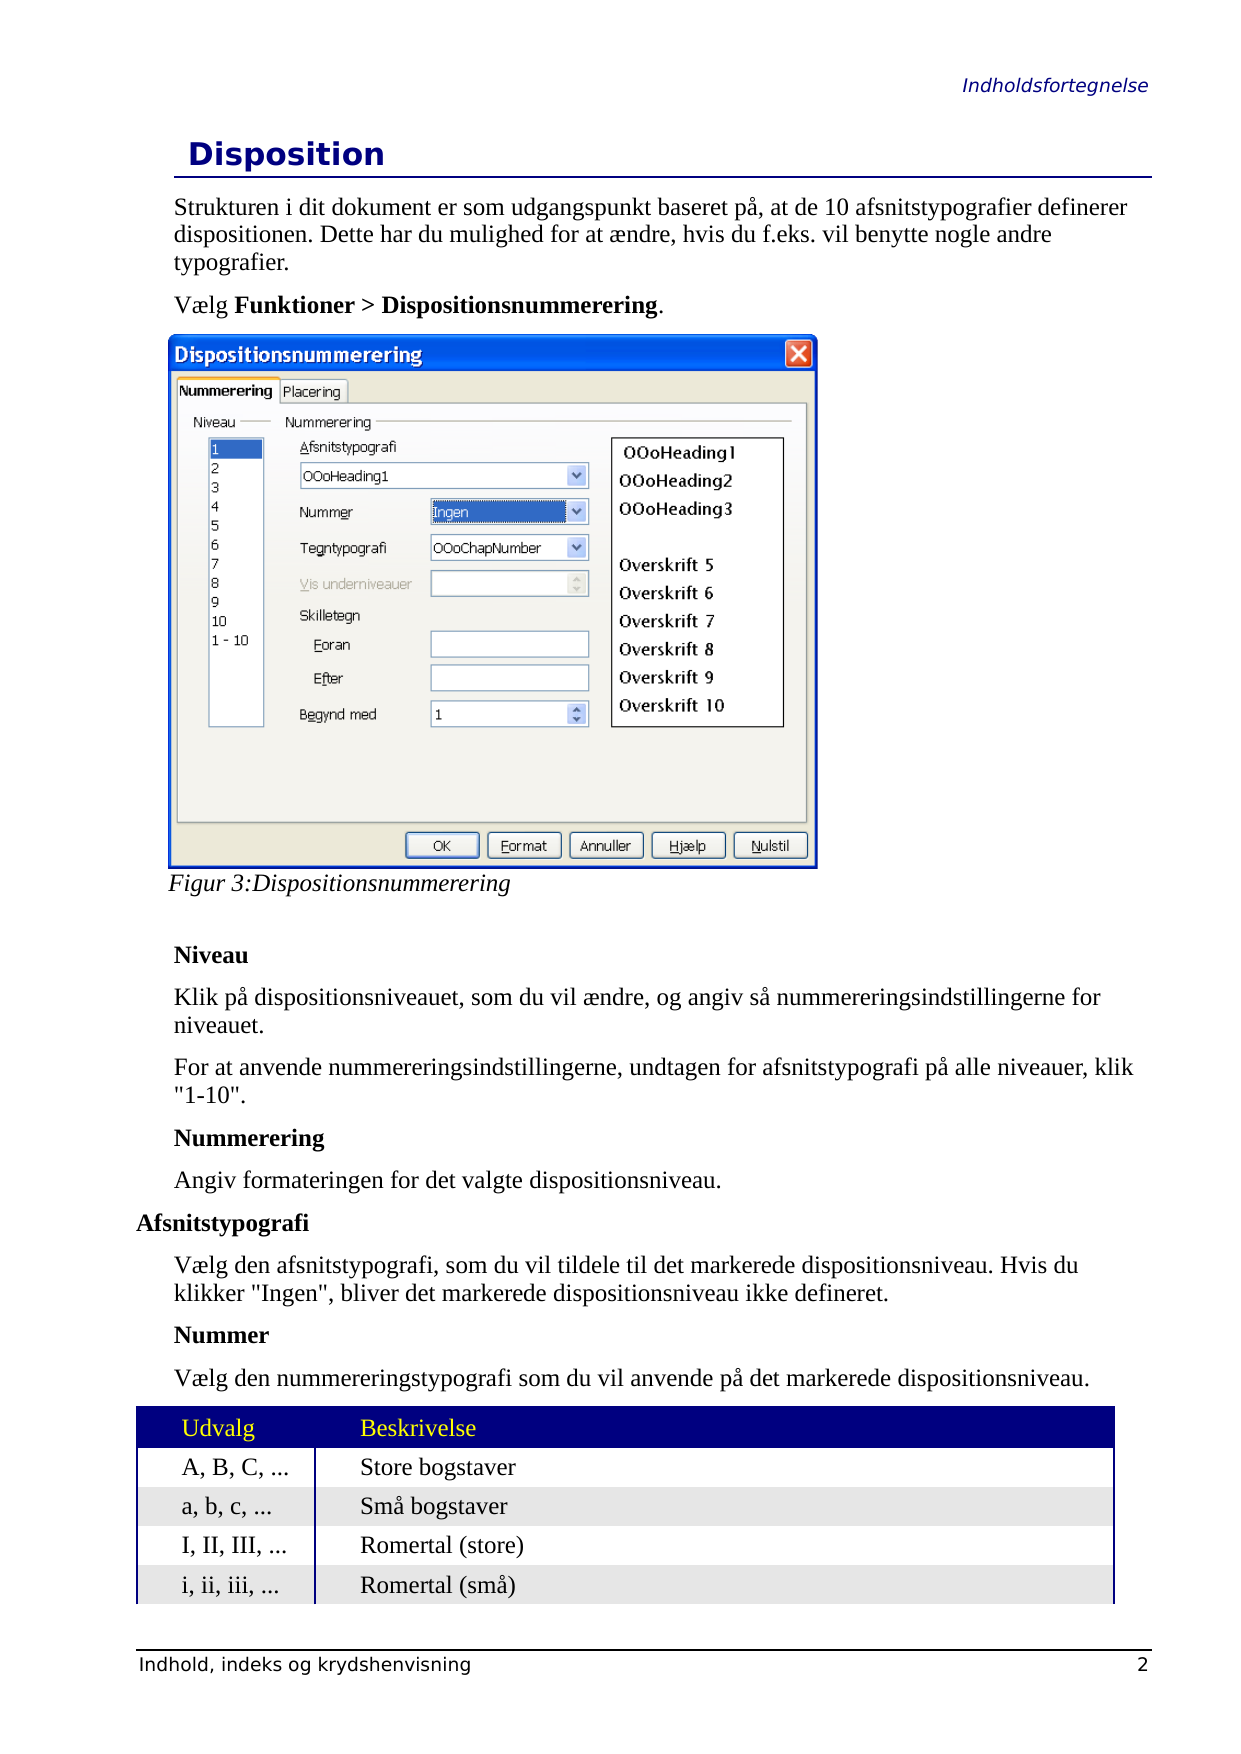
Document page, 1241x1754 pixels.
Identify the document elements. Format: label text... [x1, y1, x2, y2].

table_header Udvalg [138, 1409, 314, 1448]
table_cell i, ii, iii, ... [138, 1565, 314, 1604]
text Strukturen i dit dokument er som udgangspunkt baseret på, at de 10 afsnitstypografier definerer dispositionen. Dette har du mulighed for at ændre, hvis du f.eks. vil benytte nogle andre typografier. [174, 193, 1152, 276]
picture [168, 334, 818, 869]
text Afsnitstypografi [136, 1209, 1152, 1236]
subtitle Disposition [174, 134, 1152, 176]
text Vælg den afsnitstypografi, som du vil tildele til det markerede dispositionsniveau. Hvis du klikker "Ingen", bliver det markerede dispositionsniveau ikke defineret. [174, 1251, 1152, 1307]
table_cell Store bogstaver [316, 1448, 1113, 1487]
text Figur 3:Dispositionsnummerering [168, 335, 907, 896]
text Angiv formateringen for det valgte dispositions­niveau. [174, 1166, 1152, 1194]
table_header Beskrivelse [316, 1409, 1113, 1448]
table_cell Romertal (store) [316, 1526, 1113, 1565]
text For at anvende nummereringsindstillingerne, undtagen for afsnitstypografi på alle niveauer, klik "1-10". [174, 1053, 1152, 1109]
text Niveau [174, 941, 1152, 968]
table_cell a, b, c, ... [138, 1487, 314, 1526]
table_cell Små bogstaver [316, 1487, 1113, 1526]
table_cell A, B, C, ... [138, 1448, 314, 1487]
text Nummerering [174, 1124, 1152, 1151]
table_cell Romertal (små) [316, 1565, 1113, 1604]
text Vælg den nummereringstypografi som du vil anvende på det markerede dispositionsniveau. [174, 1364, 1152, 1392]
text Vælg Funktioner > Dispositionsnummerering. [174, 291, 1152, 318]
text Nummer [174, 1321, 1152, 1349]
text Klik på dispositions­niveauet, som du vil ændre, og angiv så nummererings­indstillingerne for niveauet. [174, 983, 1152, 1039]
table_cell I, II, III, ... [138, 1526, 314, 1565]
